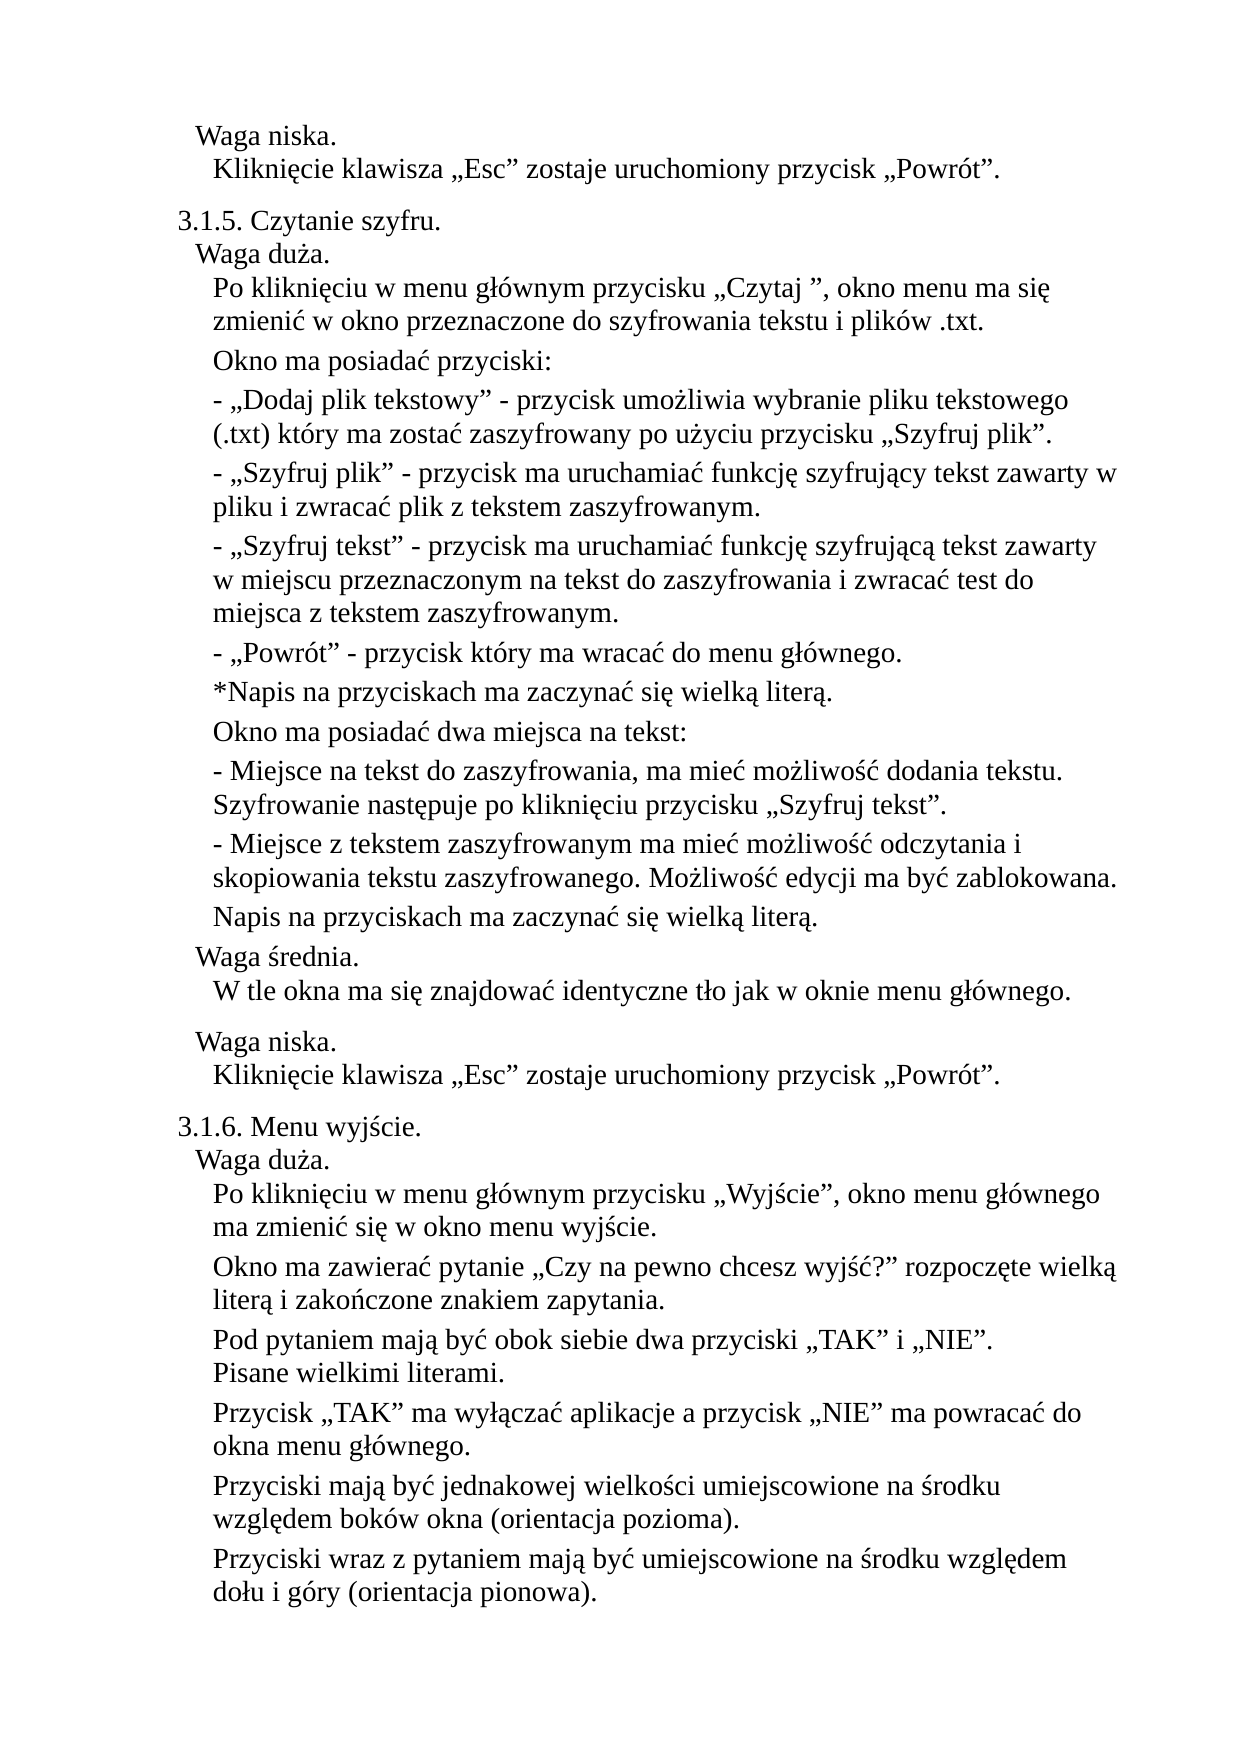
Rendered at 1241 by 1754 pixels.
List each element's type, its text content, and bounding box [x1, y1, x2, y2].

text Kliknięcie klawisza „Esc” zostaje uruchomiony przycisk „Powrót”. [213, 1057, 1122, 1091]
text Waga duża. [195, 236, 1122, 270]
text *Napis na przyciskach ma zaczynać się wielką literą. [213, 674, 1122, 708]
text Waga średnia. [195, 939, 1122, 973]
text - „Powrót” - przycisk który ma wracać do menu głównego. [213, 635, 1122, 669]
text Pod pytaniem mają być obok siebie dwa przyciski „TAK” i „NIE”. [213, 1322, 1122, 1355]
text Okno ma posiadać przyciski: [213, 343, 1122, 377]
text Przycisk „TAK” ma wyłączać aplikacje a przycisk „NIE” ma powracać do okna menu głównego. [213, 1395, 1122, 1462]
text - Miejsce z tekstem zaszyfrowanym ma mieć możliwość odczytania i skopiowania tekstu zaszyfrowanego. Możliwość edycji ma być zablokowana. [213, 827, 1122, 894]
text Kliknięcie klawisza „Esc” zostaje uruchomiony przycisk „Powrót”. [213, 152, 1122, 185]
text Waga niska. [195, 118, 1122, 152]
text 3.1.6. Menu wyjście. [177, 1109, 1122, 1142]
text Pisane wielkimi literami. [213, 1355, 1122, 1389]
text Przyciski mają być jednakowej wielkości umiejscowione na środku względem boków okna (orientacja pozioma). [213, 1468, 1122, 1535]
text Okno ma posiadać dwa miejsca na tekst: [213, 714, 1122, 748]
text W tle okna ma się znajdować identyczne tło jak w oknie menu głównego. [213, 973, 1122, 1006]
text 3.1.5. Czytanie szyfru. [177, 203, 1122, 236]
text Okno ma zawierać pytanie „Czy na pewno chcesz wyjść?” rozpoczęte wielką literą i zakończone znakiem zapytania. [213, 1249, 1122, 1316]
text - „Szyfruj plik” - przycisk ma uruchamiać funkcję szyfrujący tekst zawarty w pliku i zwracać plik z tekstem zaszyfrowanym. [213, 456, 1122, 523]
text Po kliknięciu w menu głównym przycisku „Wyjście”, okno menu głównego ma zmienić się w okno menu wyjście. [213, 1176, 1122, 1243]
text Przyciski wraz z pytaniem mają być umiejscowione na środku względem dołu i góry (orientacja pionowa). [213, 1541, 1122, 1608]
text Waga niska. [195, 1024, 1122, 1057]
text - „Dodaj plik tekstowy” - przycisk umożliwia wybranie pliku tekstowego (.txt) który ma zostać zaszyfrowany po użyciu przycisku „Szyfruj plik”. [213, 382, 1122, 449]
text Po kliknięciu w menu głównym przycisku „Czytaj ”, okno menu ma się zmienić w okno przeznaczone do szyfrowania tekstu i plików .txt. [213, 270, 1122, 337]
text - Miejsce na tekst do zaszyfrowania, ma mieć możliwość dodania tekstu. Szyfrowanie następuje po kliknięciu przycisku „Szyfruj tekst”. [213, 753, 1122, 821]
text Napis na przyciskach ma zaczynać się wielką literą. [213, 899, 1122, 933]
text - „Szyfruj tekst” - przycisk ma uruchamiać funkcję szyfrującą tekst zawarty w miejscu przeznaczonym na tekst do zaszyfrowania i zwracać test do miejsca z tekstem zaszyfrowanym. [213, 528, 1122, 629]
text Waga duża. [195, 1142, 1122, 1176]
